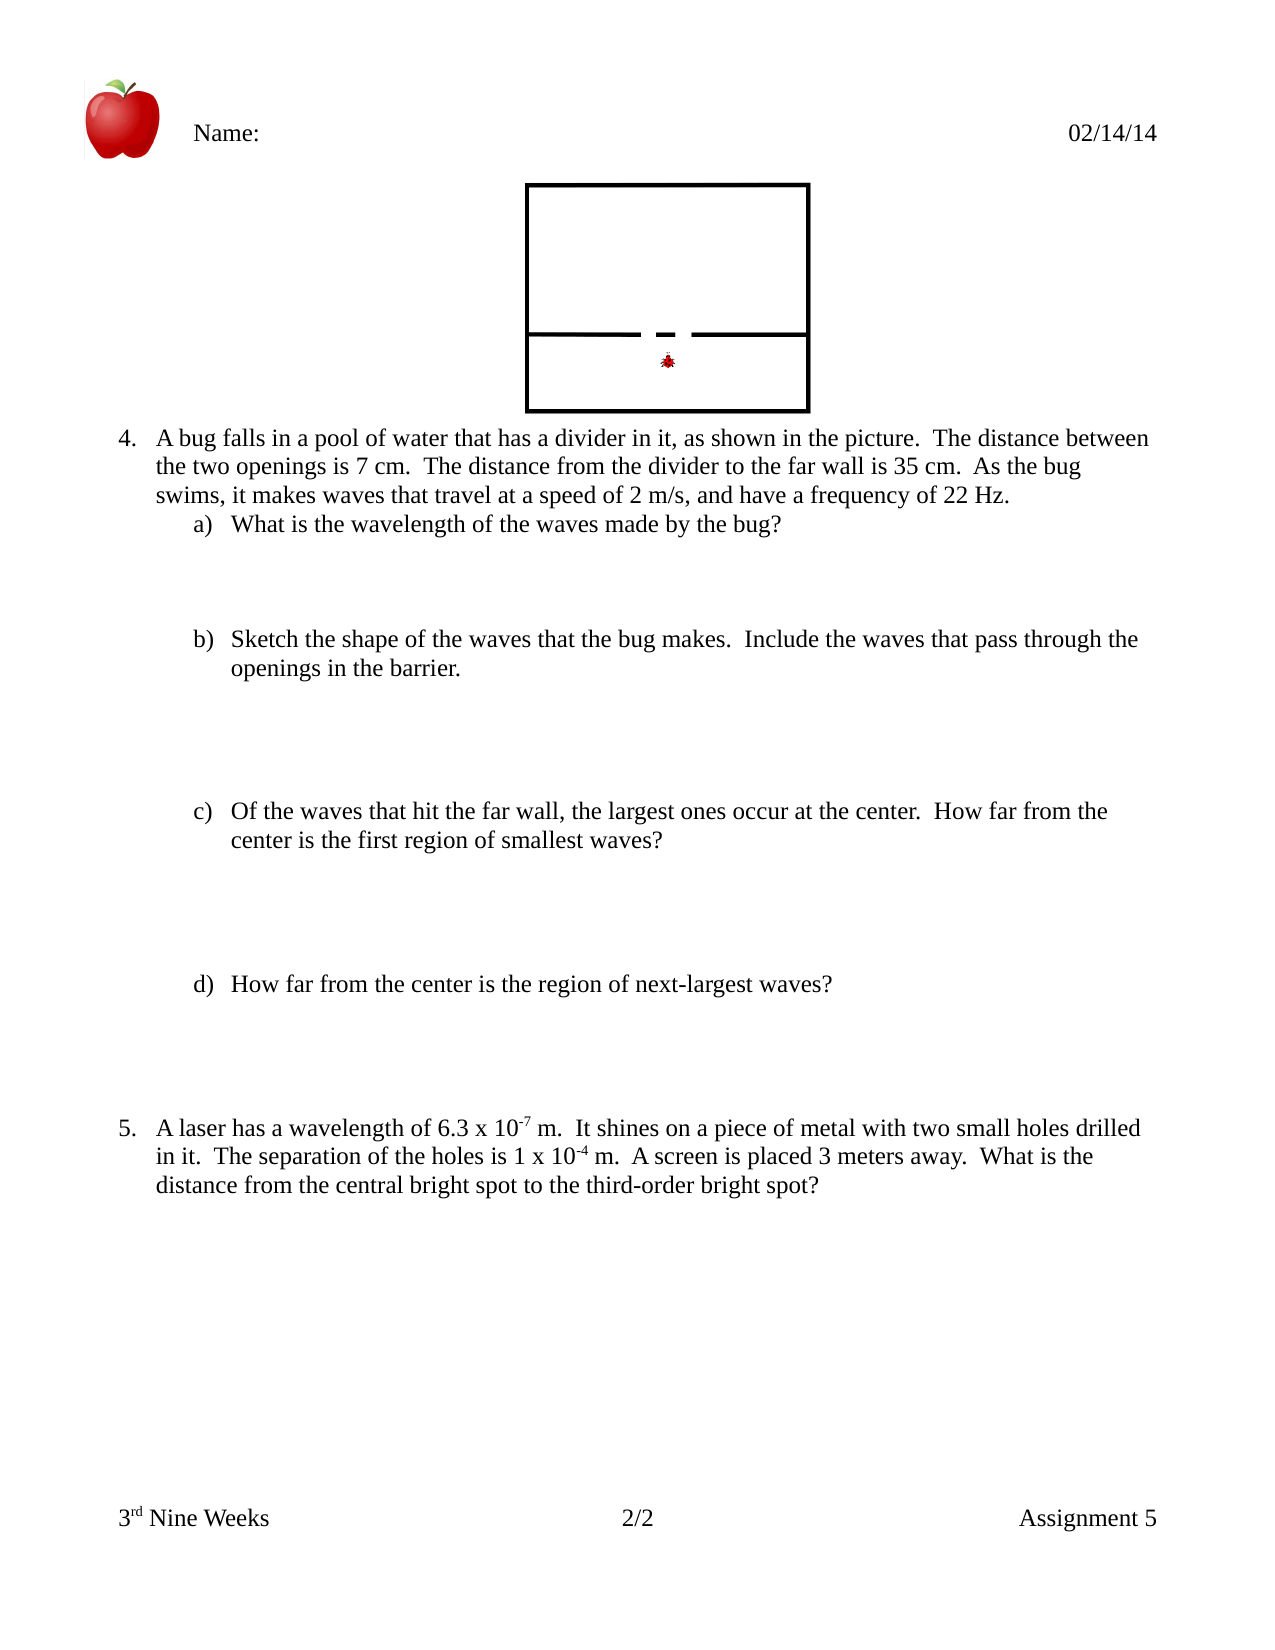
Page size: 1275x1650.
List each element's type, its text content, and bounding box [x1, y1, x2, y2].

picture [84, 79, 160, 159]
list How far from the center is the region of next-largest waves? [193, 969, 1157, 998]
list What is the wavelength of the waves made by the bug? [193, 509, 1157, 538]
list Of the waves that hit the far wall, the largest ones occur at the center. How far from the center is the first region of smallest waves? [193, 796, 1157, 854]
list Sketch the shape of the waves that the bug makes. Include the waves that pass through the openings in the barrier. [193, 624, 1157, 681]
picture [519, 178, 820, 423]
list A laser has a wavelength of 6.3 x 10-7 m. It shines on a piece of metal with two small holes drilled in it. The separation of the holes is 1 x 10-4 m. A screen is placed 3 meters away. What is the distance from the central bright spot to the third-order bright spot? [118, 1113, 1157, 1199]
list A bug falls in a pool of water that has a divider in it, as shown in the picture. The distance between the two openings is 7 cm. The distance from the divider to the far wall is 35 cm. As the bug swims, it makes waves that travel at a speed of 2 m/s, and have a frequency of 22 Hz. [118, 176, 1157, 509]
